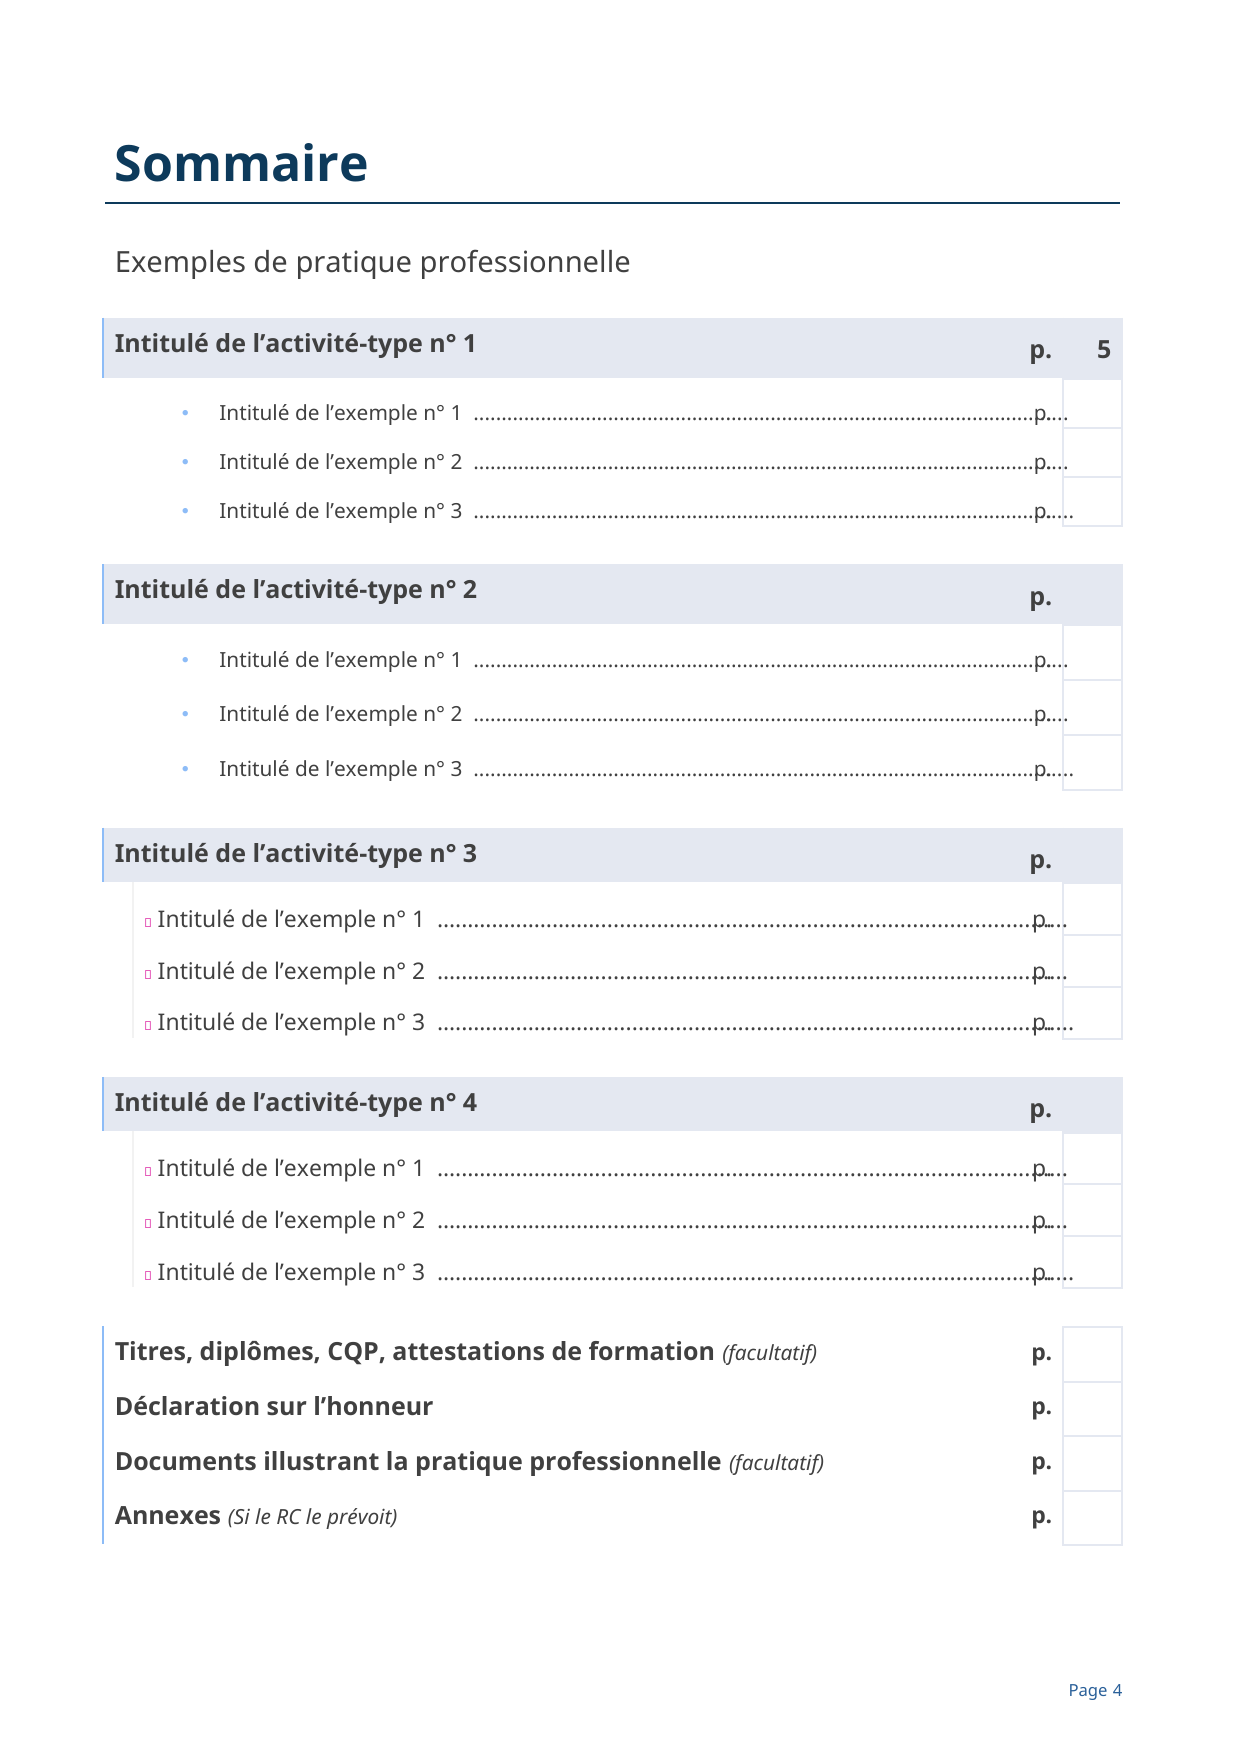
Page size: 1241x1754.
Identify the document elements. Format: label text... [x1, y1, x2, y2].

table_cell Annexes (Si le RC le prévoit) [104, 1490, 1013, 1544]
table_cell p. [1013, 427, 1062, 476]
table_cell [103, 789, 133, 828]
table_cell  Intitulé de l’exemple n° 3 p [134, 1235, 1013, 1287]
table_cell [1064, 1079, 1121, 1131]
table_cell p. [1013, 1235, 1062, 1287]
table_cell p. [1013, 1381, 1062, 1435]
table_cell [103, 1038, 133, 1077]
table_header Sommaire [103, 122, 1122, 202]
table_cell Intitulé de l’activité-type n° 2 [104, 564, 1013, 624]
table_cell [1063, 202, 1122, 318]
table_cell [1013, 525, 1063, 564]
table_cell Intitulé de l’activité-type n° 1 [104, 318, 1013, 378]
table_cell [103, 476, 133, 525]
table_cell [1013, 1287, 1063, 1326]
table_cell p. [1013, 1326, 1062, 1381]
table_cell [103, 734, 133, 788]
table_cell [1064, 566, 1121, 624]
table_cell [1064, 681, 1121, 734]
table_cell [1064, 1383, 1121, 1435]
table_cell [1064, 1492, 1121, 1544]
table_cell  Intitulé de l’exemple n° 3 p [134, 986, 1013, 1038]
table_cell [1063, 1040, 1122, 1077]
table_cell [103, 934, 132, 986]
table_cell Intitulé de l’activité-type n° 3 [104, 828, 1013, 882]
table_cell Intitulé de l’exemple n° 2 p. [133, 679, 1013, 734]
table_cell Documents illustrant la pratique professionnelle (facultatif) [104, 1435, 1013, 1490]
table_cell p. [1013, 1490, 1062, 1544]
table_cell [103, 624, 133, 679]
table_cell [1064, 884, 1121, 934]
table_cell [103, 1235, 132, 1287]
table_cell [1063, 791, 1122, 828]
table_cell Exemples de pratique professionnelle [103, 202, 1063, 318]
table_cell Titres, diplômes, CQP, attestations de formation (facultatif) [104, 1326, 1013, 1381]
table_cell [1064, 1134, 1121, 1183]
table_cell p. [1013, 624, 1062, 679]
table_cell p. [1013, 1435, 1062, 1490]
table_cell p. [1013, 378, 1062, 427]
table_cell p. [1013, 1131, 1062, 1183]
table_cell [103, 1131, 132, 1183]
table_cell p. [1013, 934, 1062, 986]
table_cell [103, 1287, 133, 1326]
table_cell [1064, 626, 1121, 679]
table_cell  Intitulé de l’exemple n° 1 p. [134, 1131, 1013, 1183]
table_cell [103, 1183, 132, 1235]
table_cell [1064, 830, 1121, 882]
table_cell  Intitulé de l’exemple n° 1 p. [134, 882, 1013, 934]
table_cell p. [1013, 564, 1062, 624]
table_cell p. [1013, 1183, 1062, 1235]
table_cell  Intitulé de l’exemple n° 2 p. [134, 934, 1013, 986]
table_cell p. [1013, 1077, 1062, 1131]
table_cell [103, 378, 133, 427]
table_cell [133, 1038, 1013, 1077]
table_cell p. [1013, 734, 1062, 788]
table_cell 5 [1064, 320, 1121, 378]
table_cell Intitulé de l’activité-type n° 4 [104, 1077, 1013, 1131]
table_cell [133, 789, 1013, 828]
table_cell p. [1013, 882, 1062, 934]
table_cell [1063, 527, 1122, 564]
table_cell p. [1013, 828, 1062, 882]
table_cell [103, 525, 133, 564]
table_cell [103, 986, 132, 1038]
table_cell [1064, 1185, 1121, 1235]
table_cell Intitulé de l’exemple n° 2 p. [133, 427, 1013, 476]
table_cell [1064, 988, 1121, 1038]
table_cell [1064, 1237, 1121, 1287]
table_cell p. [1013, 986, 1062, 1038]
table_cell Déclaration sur l’honneur [104, 1381, 1013, 1435]
table_cell [1013, 789, 1063, 828]
table_cell [1064, 736, 1121, 788]
table_cell p. [1013, 476, 1062, 525]
table_cell [1064, 936, 1121, 986]
table_cell p. [1013, 679, 1062, 734]
table_cell [1064, 478, 1121, 525]
table_cell [103, 427, 133, 476]
table_cell [133, 525, 1013, 564]
table_cell [103, 679, 133, 734]
table_cell Intitulé de l’exemple n° 1 p. [133, 378, 1013, 427]
table_cell [1063, 1289, 1122, 1326]
table_cell [133, 1287, 1013, 1326]
table_cell [1013, 1038, 1063, 1077]
table_cell [103, 882, 132, 934]
table_cell Intitulé de l’exemple n° 3 p [133, 734, 1013, 788]
table_cell [1064, 429, 1121, 476]
table_cell Intitulé de l’exemple n° 1 p. [133, 624, 1013, 679]
table_cell [1064, 1328, 1121, 1381]
table_cell [1064, 380, 1121, 427]
table_cell  Intitulé de l’exemple n° 2 p. [134, 1183, 1013, 1235]
table_cell p. [1013, 318, 1062, 378]
table_cell [1064, 1437, 1121, 1490]
table_cell Intitulé de l’exemple n° 3 p [133, 476, 1013, 525]
